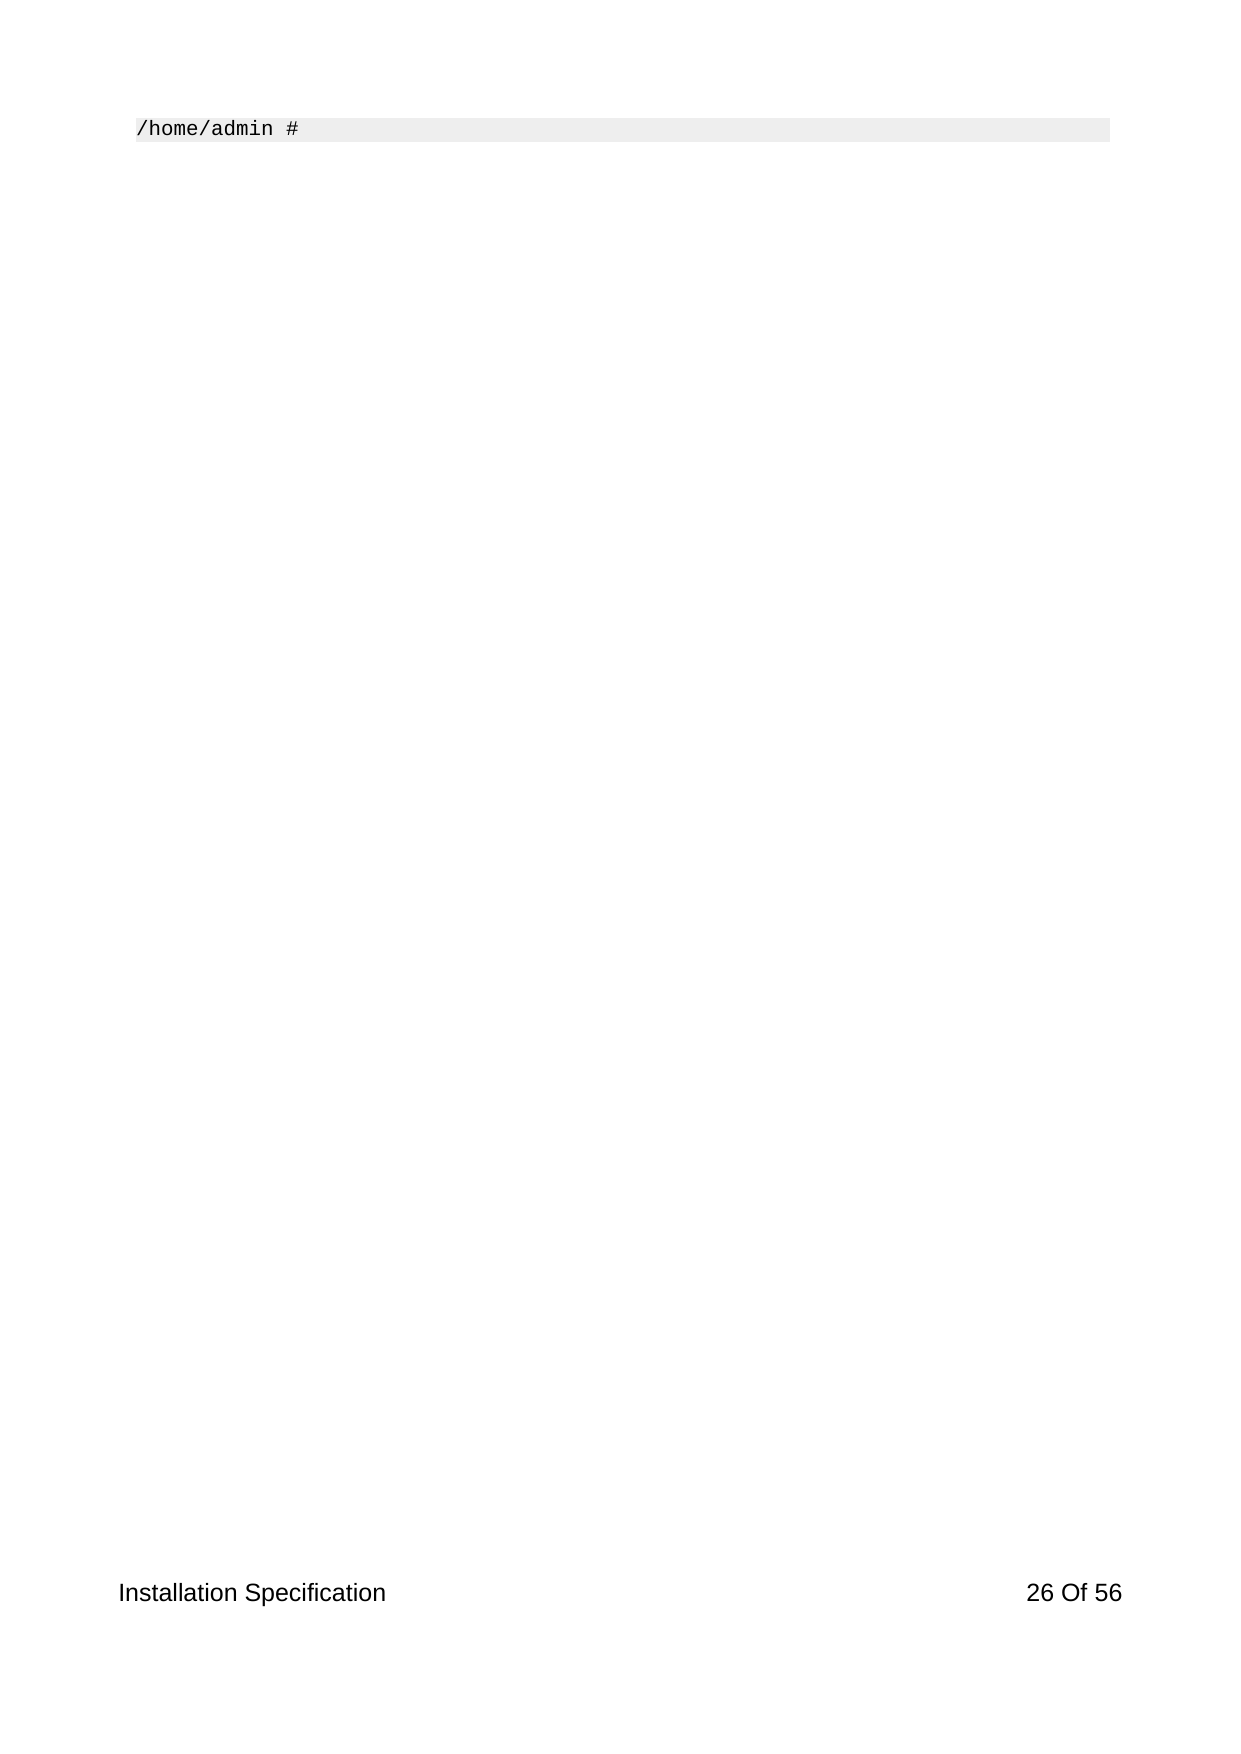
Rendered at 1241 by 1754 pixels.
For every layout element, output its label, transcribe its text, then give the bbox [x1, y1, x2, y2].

text /home/admin # [136, 118, 1110, 142]
